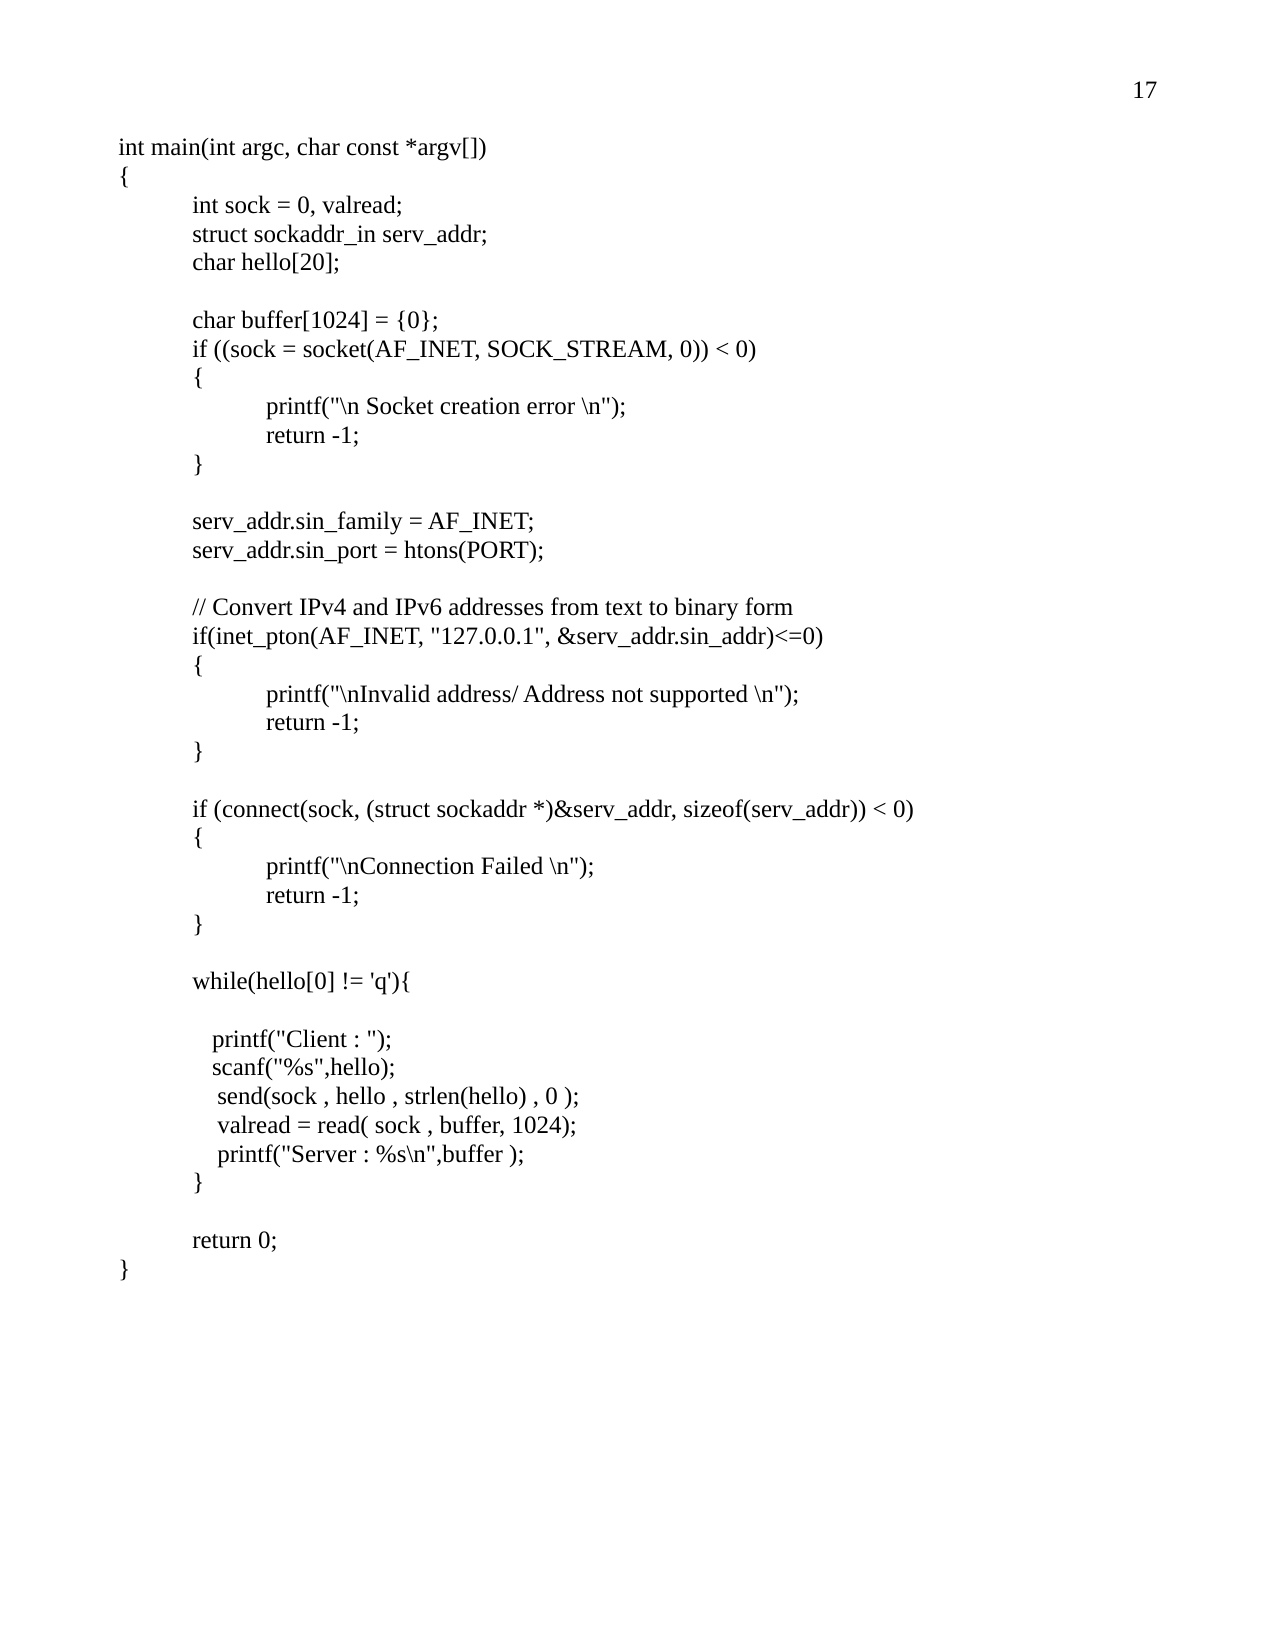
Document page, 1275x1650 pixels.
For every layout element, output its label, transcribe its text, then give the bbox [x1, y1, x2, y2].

text } [118, 1167, 1157, 1196]
text printf("Client : "); [118, 1024, 1157, 1052]
text serv_addr.sin_family = AF_INET; [118, 506, 1157, 535]
text return -1; [118, 420, 1157, 449]
text } [118, 1254, 1157, 1282]
text send(sock , hello , strlen(hello) , 0 ); [118, 1081, 1157, 1110]
text return -1; [118, 880, 1157, 909]
text return -1; [118, 707, 1157, 736]
text printf("\nInvalid address/ Address not supported \n"); [118, 679, 1157, 707]
text int main(int argc, char const *argv[]) [118, 132, 1157, 161]
text { [118, 822, 1157, 851]
text printf("\nConnection Failed \n"); [118, 851, 1157, 880]
text { [118, 161, 1157, 190]
text } [118, 736, 1157, 765]
text char buffer[1024] = {0}; [118, 305, 1157, 334]
text { [118, 650, 1157, 679]
text int sock = 0, valread; [118, 190, 1157, 219]
text printf("\n Socket creation error \n"); [118, 391, 1157, 420]
text } [118, 449, 1157, 477]
text struct sockaddr_in serv_addr; [118, 219, 1157, 247]
text // Convert IPv4 and IPv6 addresses from text to binary form [118, 592, 1157, 621]
text if (connect(sock, (struct sockaddr *)&serv_addr, sizeof(serv_addr)) < 0) [118, 794, 1157, 822]
text return 0; [118, 1225, 1157, 1254]
text printf("Server : %s\n",buffer ); [118, 1139, 1157, 1167]
text scanf("%s",hello); [118, 1052, 1157, 1081]
text } [118, 909, 1157, 937]
text serv_addr.sin_port = htons(PORT); [118, 535, 1157, 564]
text valread = read( sock , buffer, 1024); [118, 1110, 1157, 1139]
text if(inet_pton(AF_INET, "127.0.0.1", &serv_addr.sin_addr)<=0) [118, 621, 1157, 650]
text if ((sock = socket(AF_INET, SOCK_STREAM, 0)) < 0) [118, 334, 1157, 362]
text char hello[20]; [118, 247, 1157, 276]
text while(hello[0] != 'q'){ [118, 966, 1157, 995]
text { [118, 362, 1157, 391]
